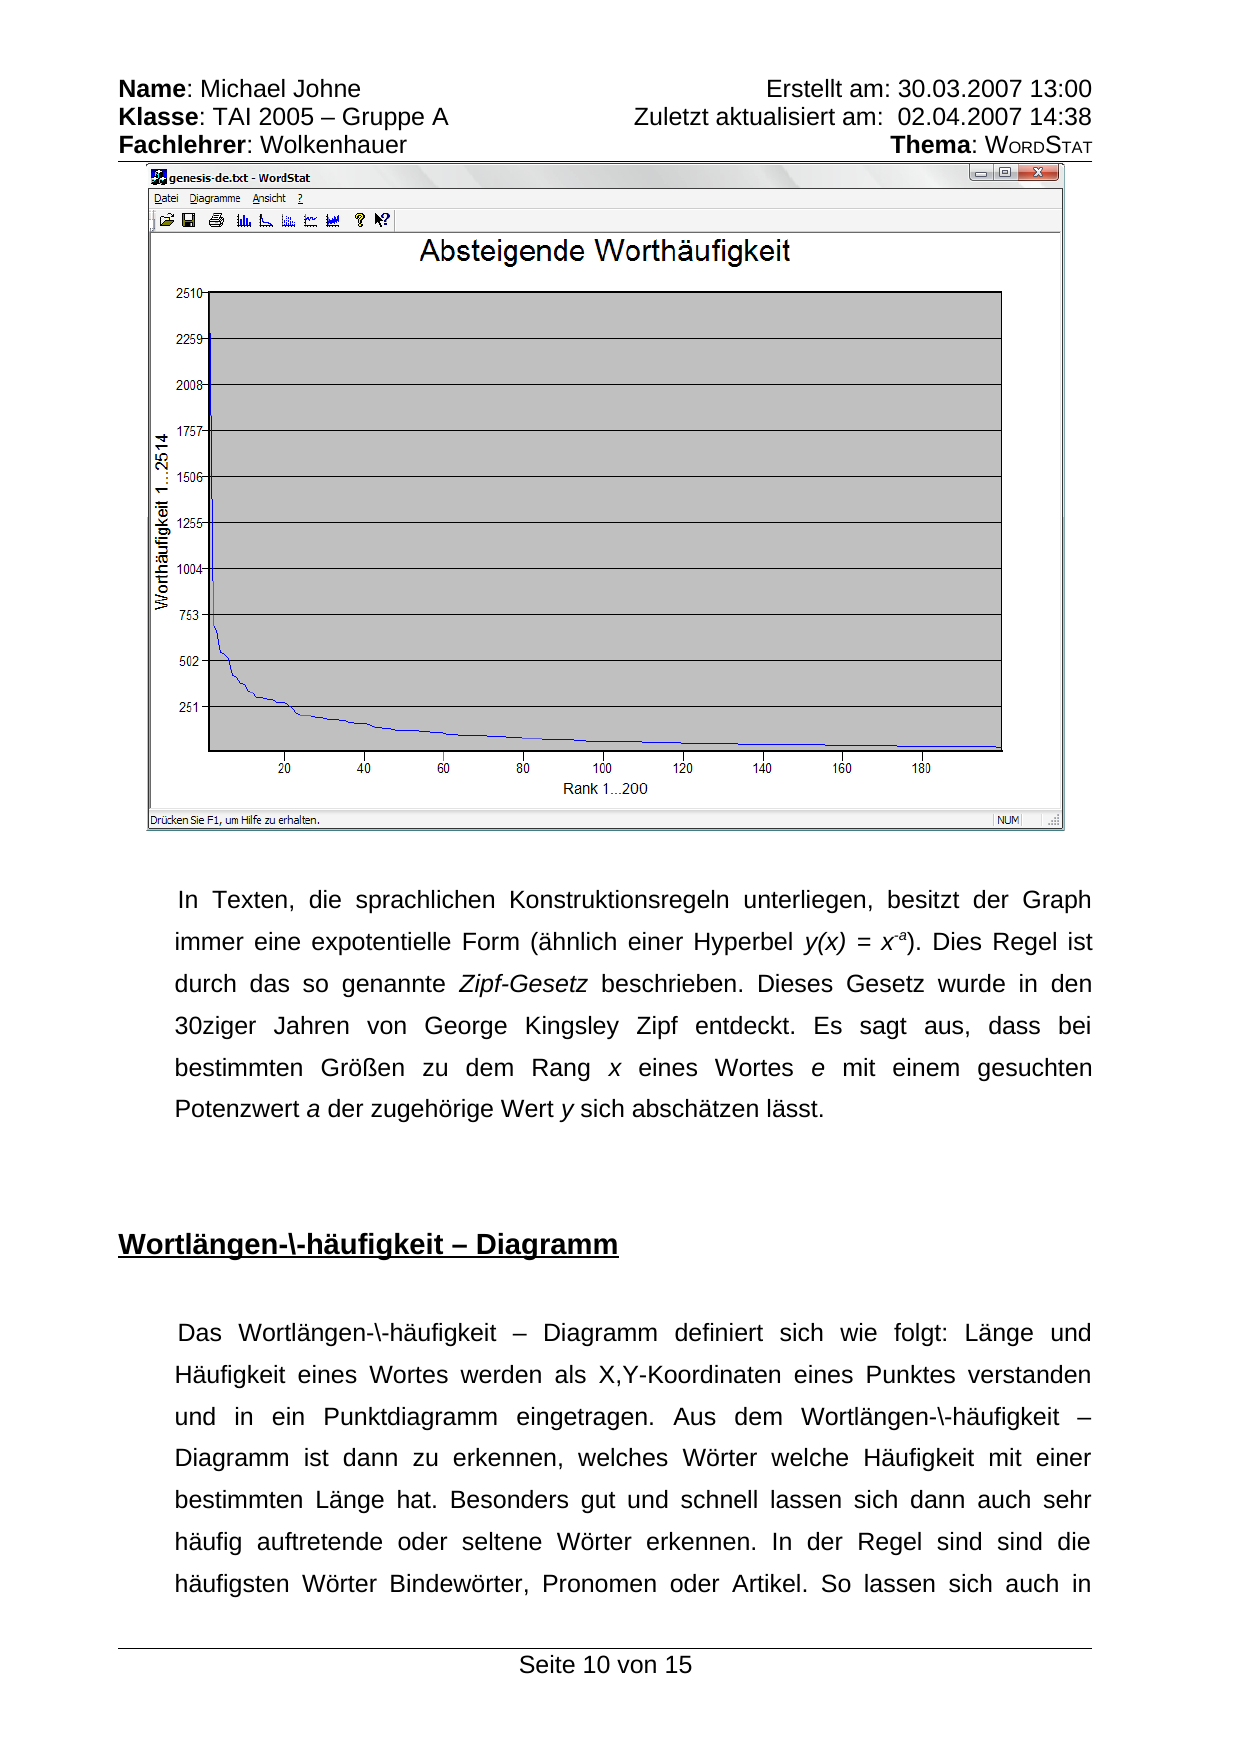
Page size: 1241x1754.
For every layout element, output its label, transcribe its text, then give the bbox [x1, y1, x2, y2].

text Das Wortlängen-\-häufigkeit – Diagramm definiert sich wie folgt: Länge und Häufigkeit eines Wortes werden als X,Y-Koordinaten eines Punktes verstanden und in ein Punktdiagramm eingetragen. Aus dem Wortlängen-\-häufigkeit – Diagramm ist dann zu erkennen, welches Wörter welche Häufigkeit mit einer bestimmten Länge hat. Besonders gut und schnell lassen sich dann auch sehr häufig auftretende oder seltene Wörter erkennen. In der Regel sind sind die häufigsten Wörter Bindewörter, Pronomen oder Artikel. So lassen sich auch in [174, 1319, 1093, 1598]
picture [146, 162, 1065, 831]
text In Texten, die sprachlichen Konstruktionsregeln unterliegen, besitzt der Graph immer eine expotentielle Form (ähnlich einer Hyperbel y(x) = x-a). Dies Regel ist durch das so genannte Zipf-Gesetz beschrieben. Dieses Gesetz wurde in den 30ziger Jahren von George Kingsley Zipf entdeckt. Es sagt aus, dass bei bestimmten Größen zu dem Rang x eines Wortes e mit einem gesuchten Potenzwert a der zugehörige Wert y sich abschätzen lässt. [174, 886, 1093, 1123]
text Wortlängen-\-häufigkeit – Diagramm [118, 1228, 1092, 1261]
